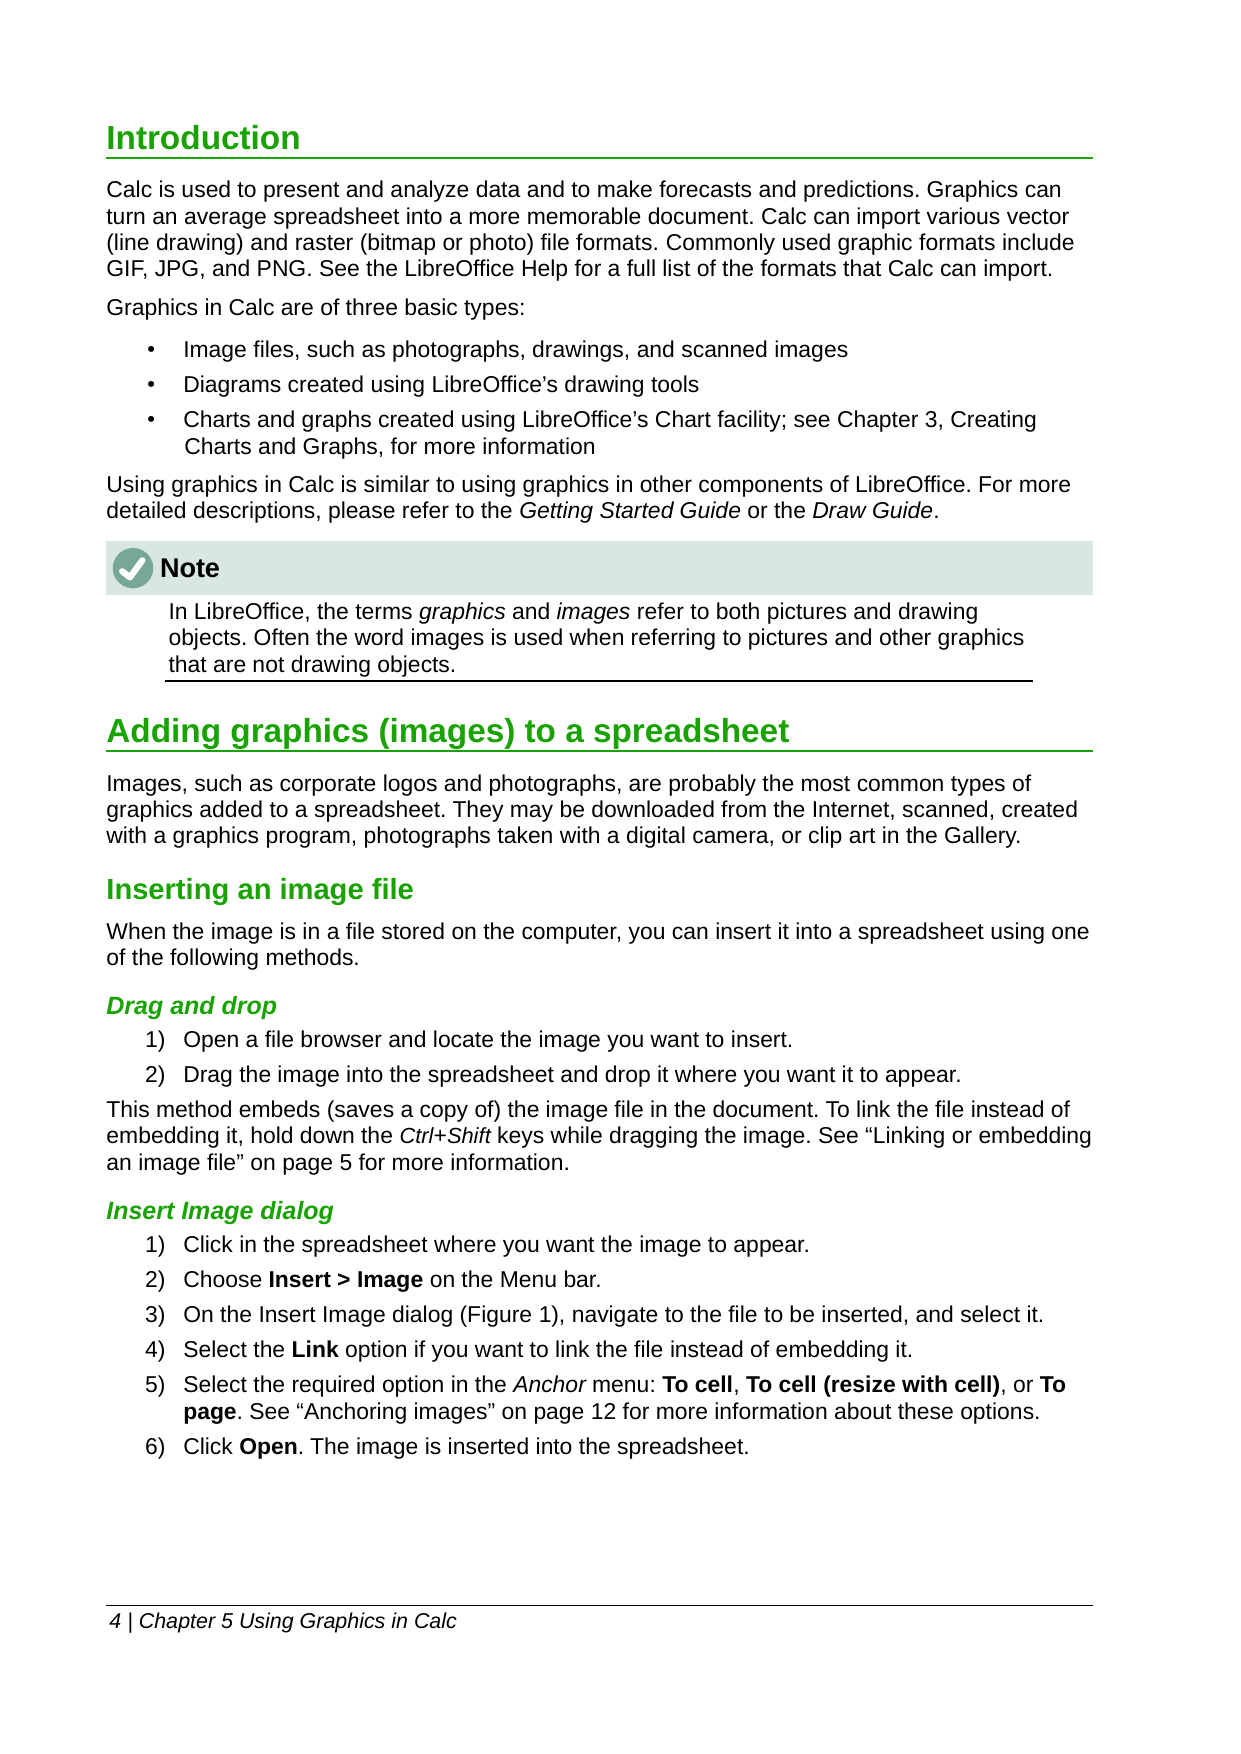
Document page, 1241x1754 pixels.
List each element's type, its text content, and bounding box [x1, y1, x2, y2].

list Image files, such as photographs, drawings, and scanned images [144, 333, 1093, 362]
subtitle Insert Image dialog [106, 1196, 1093, 1224]
text Using graphics in Calc is similar to using graphics in other components of LibreOffice. For more detailed descriptions, please refer to the Getting Started Guide or the Draw Guide. [106, 471, 1093, 524]
list Select the Link option if you want to link the file instead of embedding it. [165, 1336, 1093, 1362]
subtitle Inserting an image file [106, 872, 1093, 906]
list Click in the spreadsheet where you want the image to appear. [165, 1231, 1093, 1257]
text This method embeds (saves a copy of) the image file in the document. To link the file instead of embedding it, hold down the Ctrl+Shift keys while dragging the image. See “Linking or embedding an image file” on page 5 for more information. [106, 1096, 1093, 1175]
text In LibreOffice, the terms graphics and images refer to both pictures and drawing objects. Often the word images is used when referring to pictures and other graphics that are not drawing objects. [165, 595, 1033, 680]
list Charts and graphs created using LibreOffice’s Chart facility; see Chapter 3, Creating Charts and Graphs, for more information [144, 403, 1093, 462]
text Images, such as corporate logos and photographs, are probably the most common types of graphics added to a spreadsheet. They may be downloaded from the Internet, scanned, created with a graphics program, photographs taken with a digital camera, or clip art in the Gallery. [106, 770, 1093, 849]
subtitle Note [106, 541, 1093, 595]
list Graphics in Calc are of three basic types: [106, 294, 1093, 321]
list Choose Insert > Image on the Menu bar. [165, 1266, 1093, 1292]
list Open a file browser and locate the image you want to insert. [165, 1026, 1093, 1052]
list Diagrams created using LibreOffice’s drawing tools [144, 368, 1093, 398]
list Drag the image into the spreadsheet and drop it where you want it to appear. [165, 1061, 1093, 1087]
list On the Insert Image dialog (Figure 1), navigate to the file to be inserted, and select it. [165, 1301, 1093, 1327]
list Select the required option in the Anchor menu: To cell, To cell (resize with cell), or To page. See “Anchoring images” on page 12 for more information about these options. [165, 1371, 1093, 1424]
subtitle Adding graphics (images) to a spreadsheet [106, 711, 1093, 750]
subtitle Drag and drop [106, 991, 1093, 1020]
text When the image is in a file stored on the computer, you can insert it into a spreadsheet using one of the following methods. [106, 918, 1093, 970]
list Click Open. The image is inserted into the spreadsheet. [165, 1433, 1093, 1459]
text Calc is used to present and analyze data and to make forecasts and predictions. Graphics can turn an average spreadsheet into a more memorable document. Calc can import various vector (line drawing) and raster (bitmap or photo) file formats. Commonly used graphic formats include GIF, JPG, and PNG. See the LibreOffice Help for a full list of the formats that Calc can import. [106, 176, 1093, 282]
subtitle Introduction [106, 118, 1093, 157]
